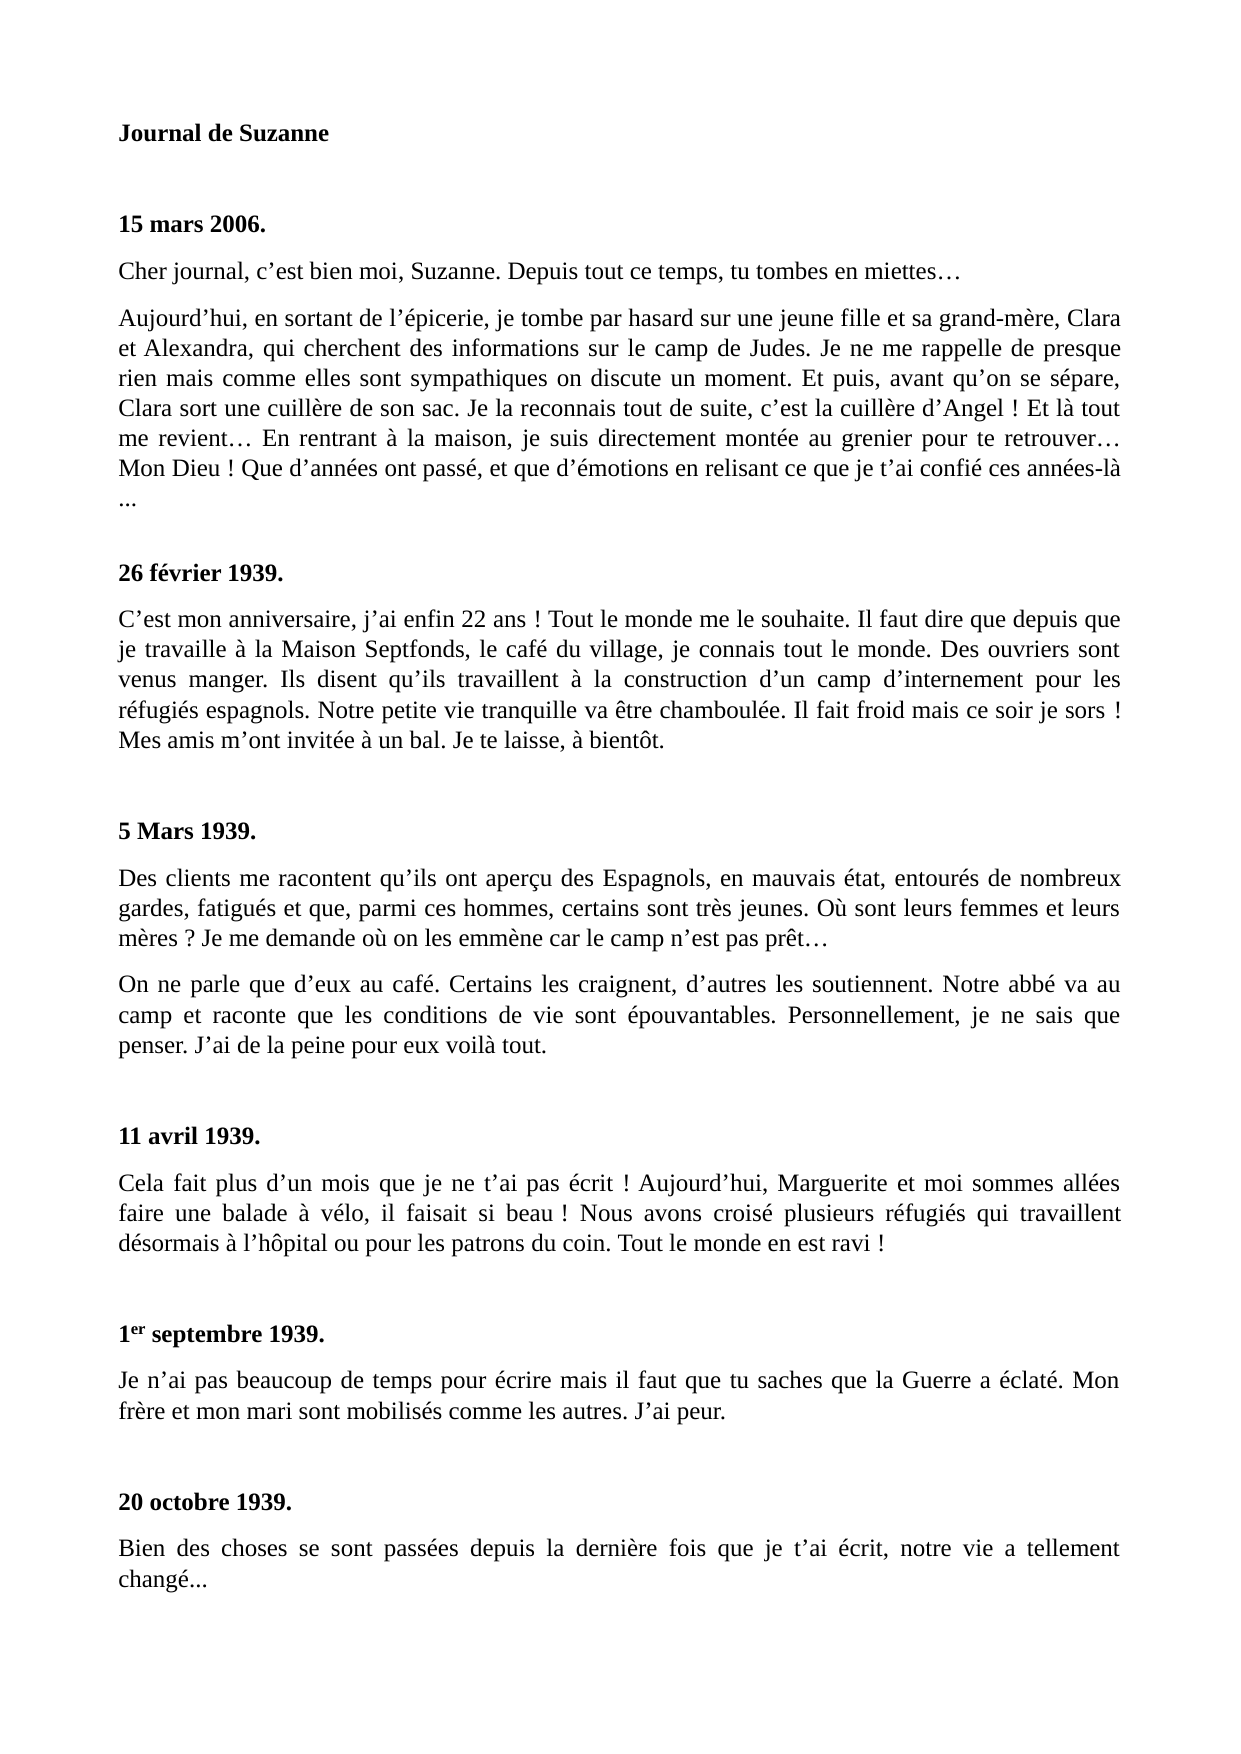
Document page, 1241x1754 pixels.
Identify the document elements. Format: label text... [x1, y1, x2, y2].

text C’est mon anniversaire, j’ai enfin 22 ans ! Tout le monde me le souhaite. Il faut dire que depuis que je travaille à la Maison Septfonds, le café du village, je connais tout le monde. Des ouvriers sont venus manger. Ils disent qu’ils travaillent à la construction d’un camp d’internement pour les réfugiés espagnols. Notre petite vie tranquille va être chamboulée. Il fait froid mais ce soir je sors ! Mes amis m’ont invitée à un bal. Je te laisse, à bientôt. [118, 604, 1122, 753]
text 11 avril 1939. [118, 1121, 1122, 1149]
text Je n’ai pas beaucoup de temps pour écrire mais il faut que tu saches que la Guerre a éclaté. Mon frère et mon mari sont mobilisés comme les autres. J’ai peur. [118, 1366, 1122, 1424]
text 5 Mars 1939. [118, 816, 1122, 844]
text 1er septembre 1939. [118, 1319, 1122, 1348]
text Cela fait plus d’un mois que je ne t’ai pas écrit ! Aujourd’hui, Marguerite et moi sommes allées faire une balade à vélo, il faisait si beau ! Nous avons croisé plusieurs réfugiés qui travaillent désormais à l’hôpital ou pour les patrons du coin. Tout le monde en est ravi ! [118, 1168, 1122, 1257]
text Des clients me racontent qu’ils ont aperçu des Espagnols, en mauvais état, entourés de nombreux gardes, fatigués et que, parmi ces hommes, certains sont très jeunes. Où sont leurs femmes et leurs mères ? Je me demande où on les emmène car le camp n’est pas prêt… [118, 863, 1122, 952]
text Aujourd’hui, en sortant de l’épicerie, je tombe par hasard sur une jeune fille et sa grand-mère, Clara et Alexandra, qui cherchent des informations sur le camp de Judes. Je ne me rappelle de presque rien mais comme elles sont sympathiques on discute un moment. Et puis, avant qu’on se sépare, Clara sort une cuillère de son sac. Je la reconnais tout de suite, c’est la cuillère d’Angel ! Et là tout me revient… En rentrant à la maison, je suis directement montée au grenier pour te retrouver… Mon Dieu ! Que d’années ont passé, et que d’émotions en relisant ce que je t’ai confié ces années-là ... [118, 303, 1122, 540]
text Bien des choses se sont passées depuis la dernière fois que je t’ai écrit, notre vie a tellement changé... [118, 1533, 1122, 1592]
text 15 mars 2006. [118, 209, 1122, 238]
text Journal de Suzanne [118, 118, 1122, 147]
text Cher journal, c’est bien moi, Suzanne. Depuis tout ce temps, tu tombes en miettes… [118, 256, 1122, 285]
text 20 octobre 1939. [118, 1487, 1122, 1516]
text 26 février 1939. [118, 558, 1122, 586]
text On ne parle que d’eux au café. Certains les craignent, d’autres les soutiennent. Notre abbé va au camp et raconte que les conditions de vie sont épouvantables. Personnellement, je ne sais que penser. J’ai de la peine pour eux voilà tout. [118, 969, 1122, 1058]
